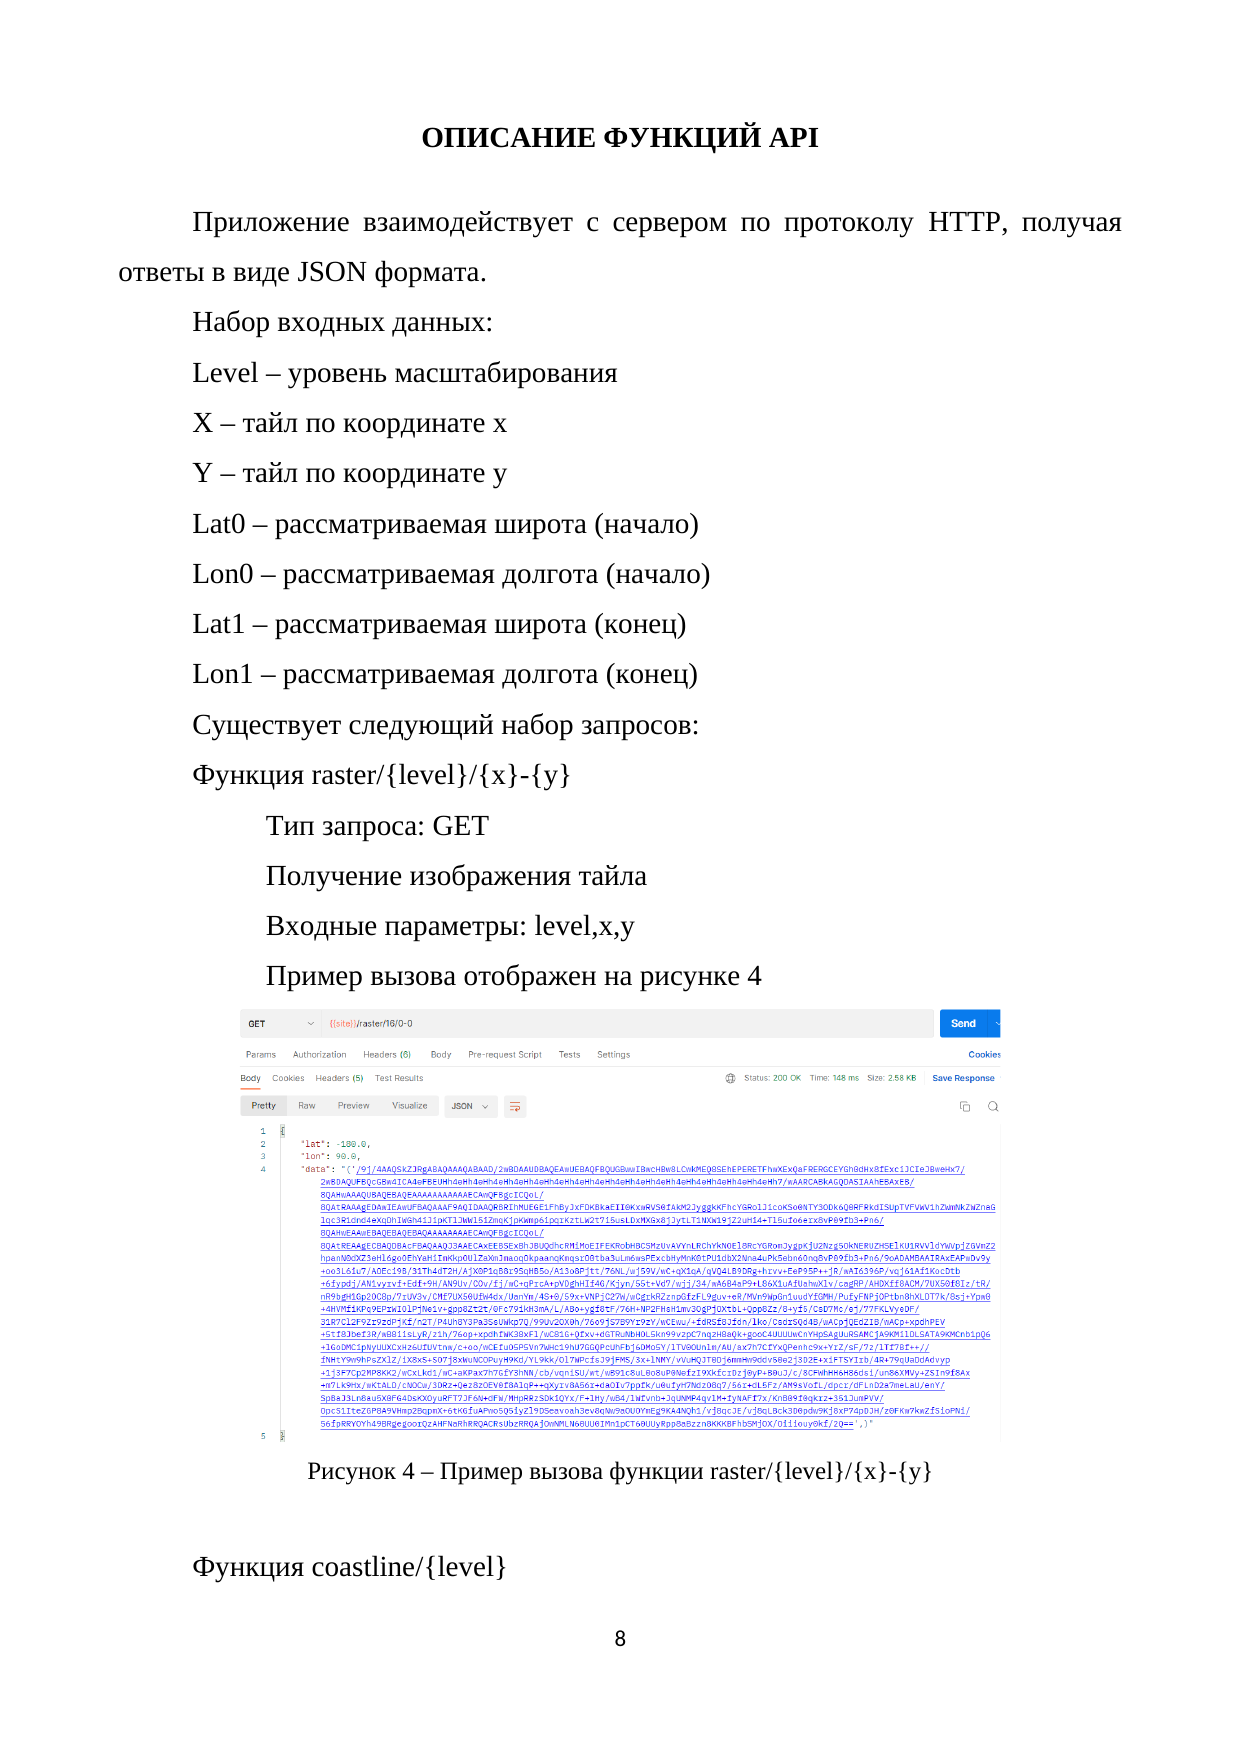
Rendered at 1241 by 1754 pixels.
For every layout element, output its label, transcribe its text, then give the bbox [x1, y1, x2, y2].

text Тип запроса: GET [118, 808, 1122, 841]
text Функция coastline/{level} [118, 1549, 1122, 1583]
text Рисунок 4 – Пример вызова функции raster/{level}/{x}-{y} [118, 1456, 1122, 1484]
text Level – уровень масштабирования [118, 355, 1122, 388]
text Входные параметры: level,x,y [118, 908, 1122, 942]
text Функция raster/{level}/{x}-{y} [118, 757, 1122, 791]
text Lon0 – рассматриваемая долгота (начало) [118, 556, 1122, 589]
text Пример вызова отображен на рисунке 4 [118, 958, 1122, 992]
text Существует следующий набор запросов: [118, 707, 1122, 741]
text Lat0 – рассматриваемая широта (начало) [118, 506, 1122, 539]
text X – тайл по координате x [118, 405, 1122, 439]
subtitle ОПИСАНИЕ ФУНКЦИЙ API [118, 120, 1122, 154]
text Lat1 – рассматриваемая широта (конец) [118, 606, 1122, 640]
text Y – тайл по координате y [118, 455, 1122, 489]
text Получение изображения тайла [118, 858, 1122, 891]
text Набор входных данных: [118, 304, 1122, 338]
text Приложение взаимодействует с сервером по протоколу HTTP, получая ответы в виде JSON формата. [118, 204, 1122, 288]
text Lon1 – рассматриваемая долгота (конец) [118, 657, 1122, 690]
